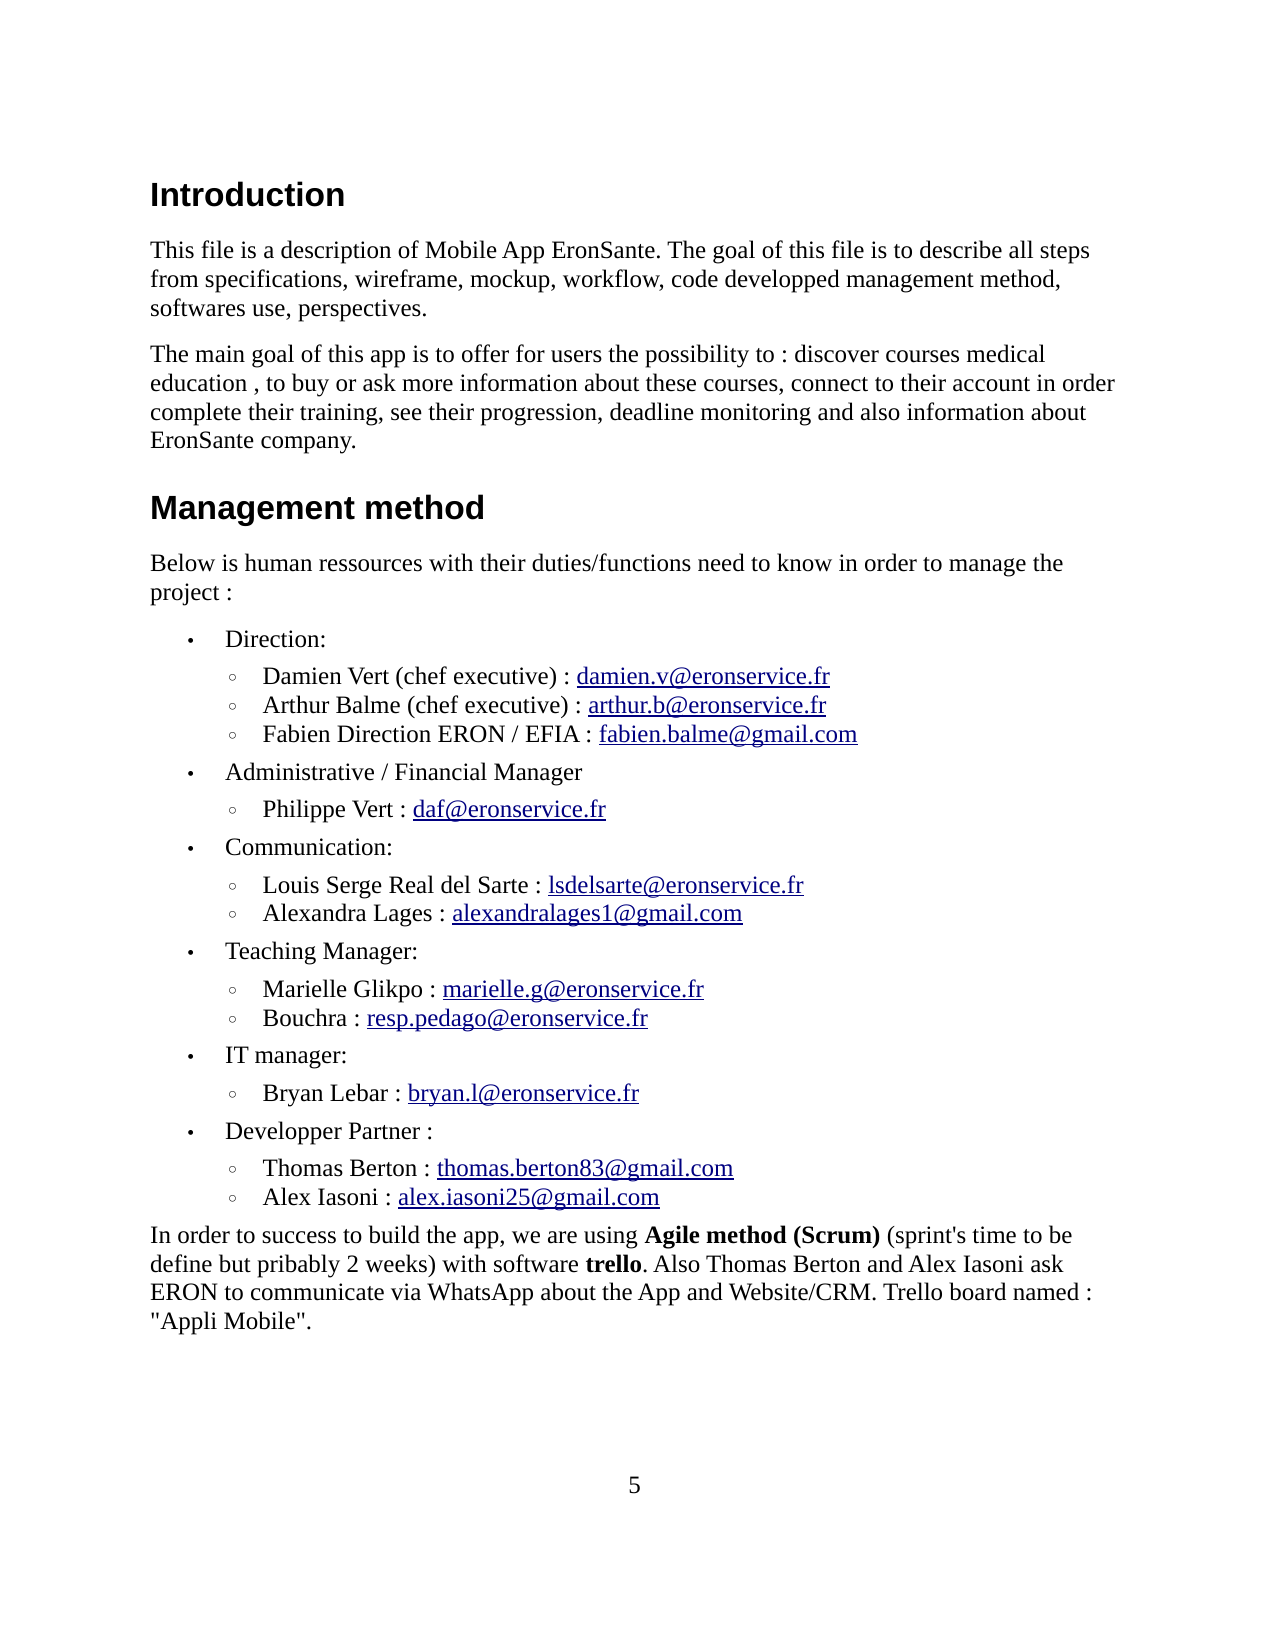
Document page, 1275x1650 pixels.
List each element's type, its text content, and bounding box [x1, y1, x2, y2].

list IT manager: [187, 1040, 1125, 1069]
list Damien Vert (chef executive) : damien.v@eronservice.fr [225, 661, 1125, 690]
text This file is a description of Mobile App EronSante. The goal of this file is to describe all steps from specifications, wireframe, mockup, workflow, code developped management method, softwares use, perspectives. [150, 235, 1125, 321]
list Alex Iasoni : alex.iasoni25@gmail.com [225, 1182, 1125, 1211]
list Arthur Balme (chef executive) : arthur.b@eronservice.fr [225, 690, 1125, 719]
list Bryan Lebar : bryan.l@eronservice.fr [225, 1078, 1125, 1107]
subtitle Management method [150, 488, 1125, 527]
list Teaching Manager: [187, 936, 1125, 965]
list Thomas Berton : thomas.berton83@gmail.com [225, 1153, 1125, 1182]
text The main goal of this app is to offer for users the possibility to : discover courses medical education , to buy or ask more information about these courses, connect to their account in order complete their training, see their progression, deadline monitoring and also information about EronSante company. [150, 339, 1125, 454]
list Marielle Glikpo : marielle.g@eronservice.fr [225, 974, 1125, 1003]
list Fabien Direction ERON / EFIA : fabien.balme@gmail.com [225, 719, 1125, 748]
list Alexandra Lages : alexandralages1@gmail.com [225, 898, 1125, 927]
list Philippe Vert : daf@eronservice.fr [225, 794, 1125, 823]
text Below is human ressources with their duties/functions need to know in order to manage the project : [150, 548, 1125, 606]
text In order to success to build the app, we are using Agile method (Scrum) (sprint's time to be define but pribably 2 weeks) with software trello. Also Thomas Berton and Alex Iasoni ask ERON to communicate via WhatsApp about the App and Website/CRM. Trello board named : "Appli Mobile". [150, 1220, 1125, 1335]
list Direction: [187, 624, 1125, 652]
list Administrative / Financial Manager [187, 757, 1125, 785]
list Communication: [187, 832, 1125, 861]
list Louis Serge Real del Sarte : lsdelsarte@eronservice.fr [225, 870, 1125, 898]
list Developper Partner : [187, 1116, 1125, 1144]
subtitle Introduction [150, 175, 1125, 214]
list Bouchra : resp.pedago@eronservice.fr [225, 1003, 1125, 1031]
